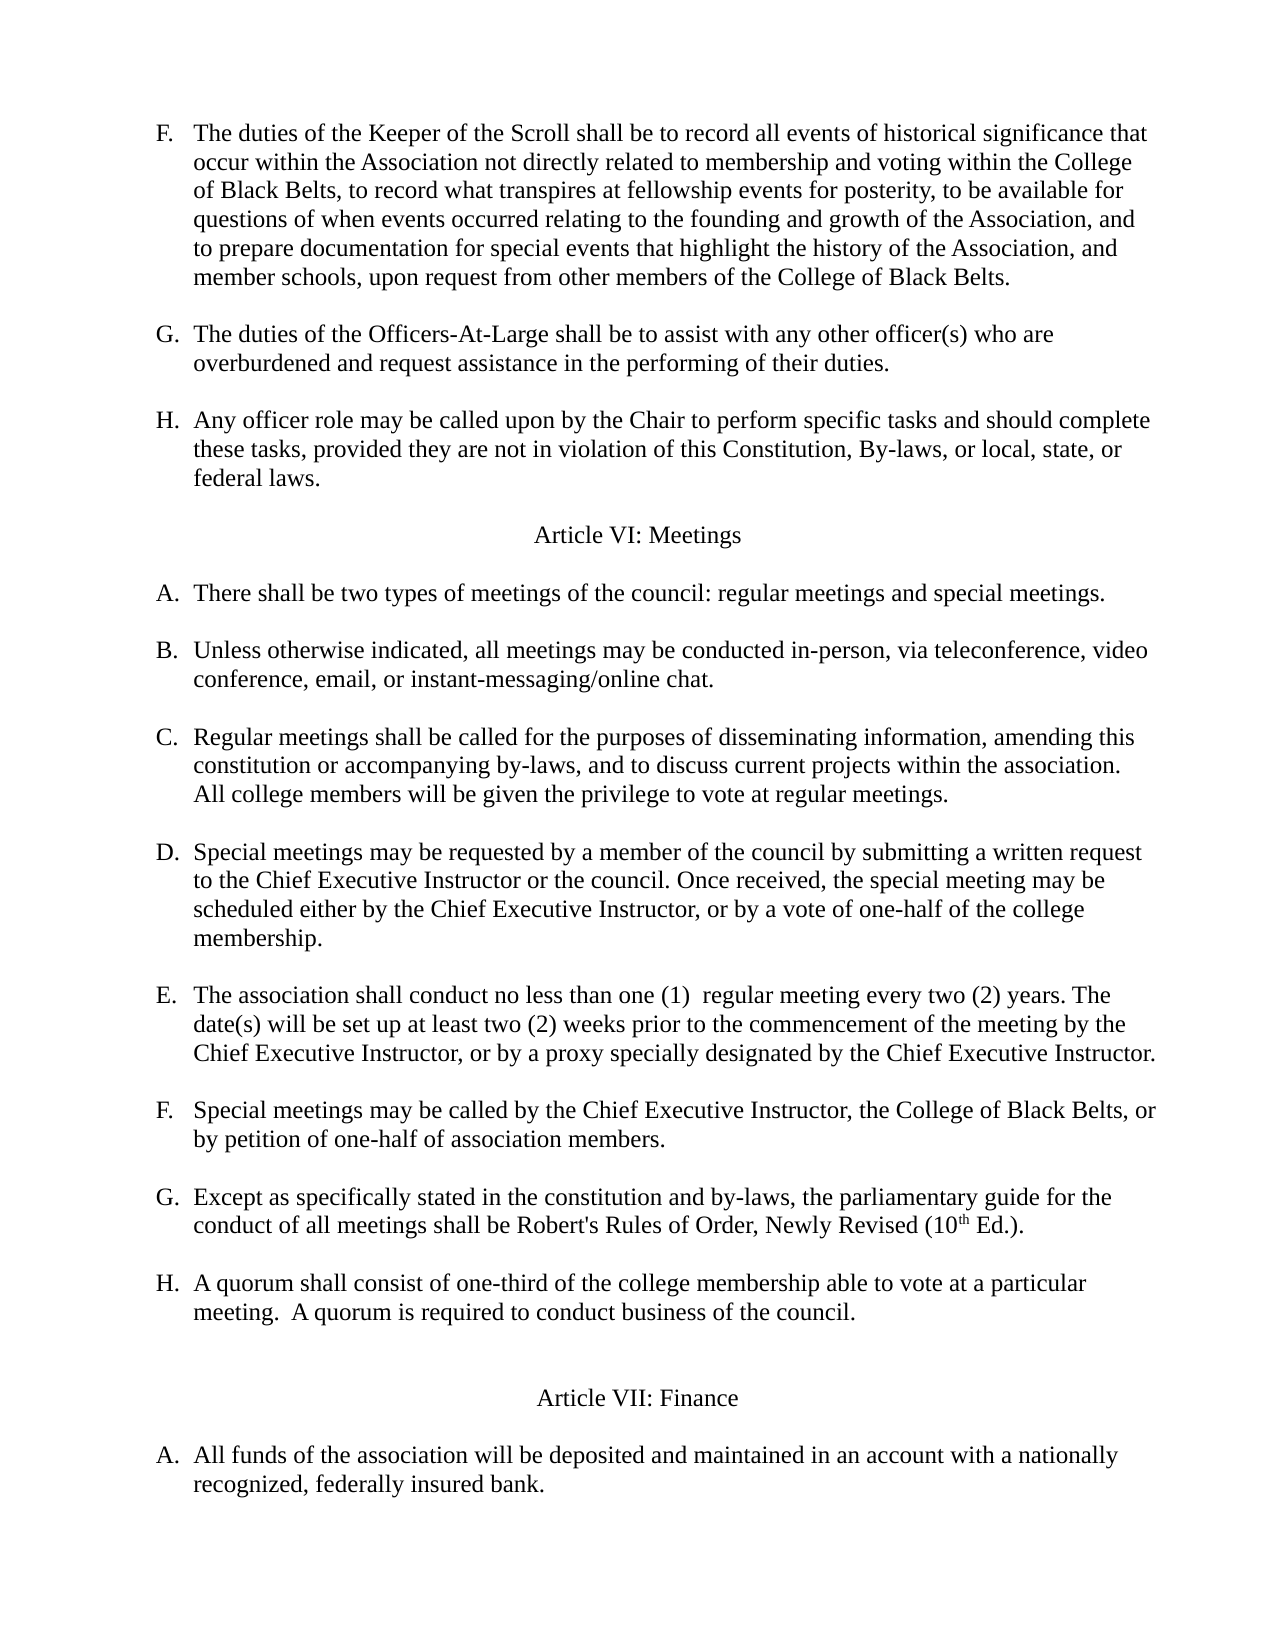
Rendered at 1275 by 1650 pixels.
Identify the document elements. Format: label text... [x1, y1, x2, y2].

text Article VII: Finance [118, 1383, 1157, 1412]
list The association shall conduct no less than one (1) regular meeting every two (2) years. The date(s) will be set up at least two (2) weeks prior to the commencement of the meeting by the Chief Executive Instructor, or by a proxy specially designated by the Chief Executive Instructor. [156, 981, 1157, 1067]
list Special meetings may be called by the Chief Executive Instructor, the College of Black Belts, or by petition of one-half of association members. [156, 1096, 1157, 1153]
list Unless otherwise indicated, all meetings may be conducted in-person, via teleconference, video conference, email, or instant-messaging/online chat. [156, 636, 1157, 693]
list Any officer role may be called upon by the Chair to perform specific tasks and should complete these tasks, provided they are not in violation of this Constitution, By-laws, or local, state, or federal laws. [156, 406, 1157, 492]
text Article VI: Meetings [118, 521, 1157, 549]
list The duties of the Keeper of the Scroll shall be to record all events of historical significance that occur within the Association not directly related to membership and voting within the College of Black Belts, to record what transpires at fellowship events for posterity, to be available for questions of when events occurred relating to the founding and growth of the Association, and to prepare documentation for special events that highlight the history of the Association, and member schools, upon request from other members of the College of Black Belts. [156, 118, 1157, 291]
list Except as specifically stated in the constitution and by-laws, the parliamentary guide for the conduct of all meetings shall be Robert's Rules of Order, Newly Revised (10th Ed.). [156, 1182, 1157, 1239]
list All funds of the association will be deposited and maintained in an account with a nationally recognized, federally insured bank. [156, 1441, 1157, 1498]
list A quorum shall consist of one-third of the college membership able to vote at a particular meeting. A quorum is required to conduct business of the council. [156, 1268, 1157, 1326]
list Special meetings may be requested by a member of the council by submitting a written request to the Chief Executive Instructor or the council. Once received, the special meeting may be scheduled either by the Chief Executive Instructor, or by a vote of one-half of the college membership. [156, 837, 1157, 952]
list There shall be two types of meetings of the council: regular meetings and special meetings. [156, 578, 1157, 607]
list Regular meetings shall be called for the purposes of disseminating information, amending this constitution or accompanying by-laws, and to discuss current projects within the association. All college members will be given the privilege to vote at regular meetings. [156, 722, 1157, 808]
list The duties of the Officers-At-Large shall be to assist with any other officer(s) who are overburdened and request assistance in the performing of their duties. [156, 319, 1157, 377]
